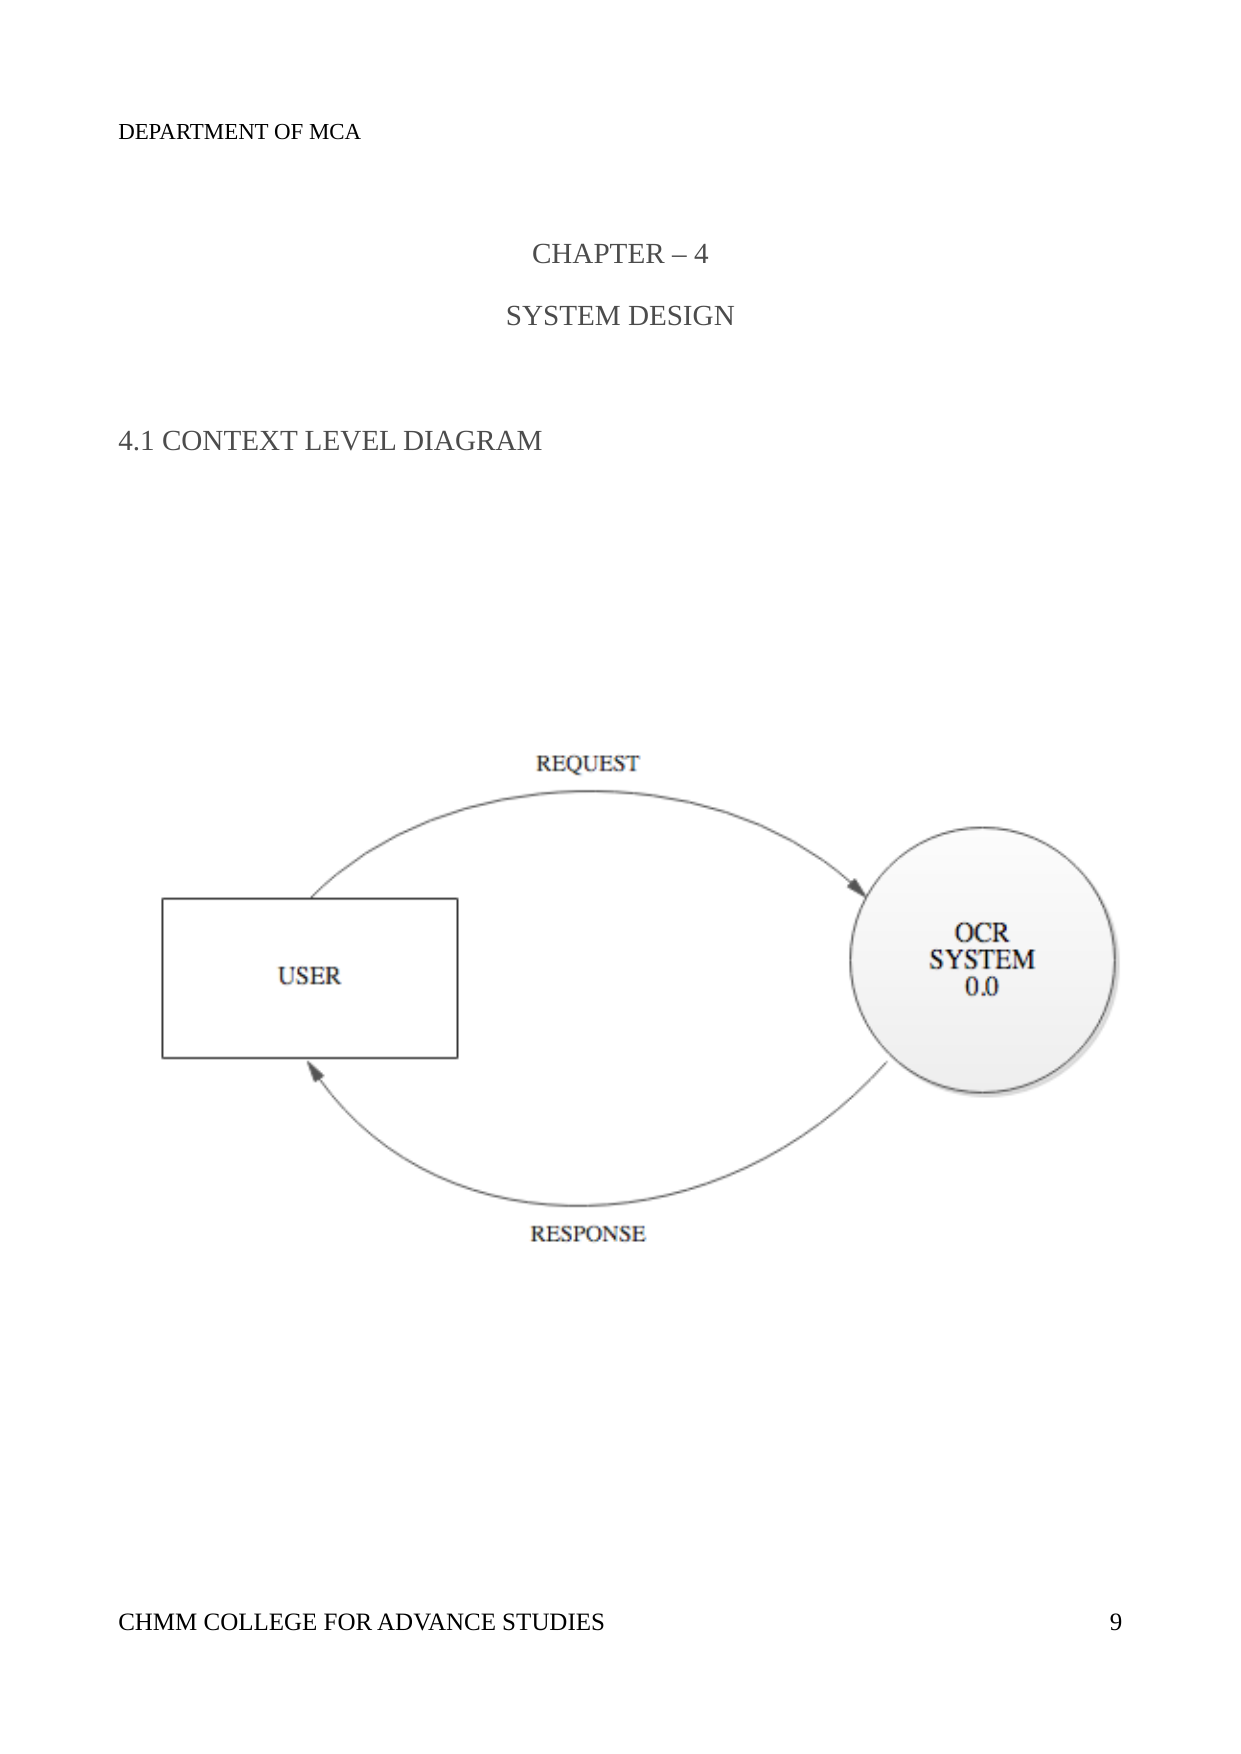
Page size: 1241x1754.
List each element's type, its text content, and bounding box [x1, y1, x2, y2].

text 4.1 CONTEXT LEVEL DIAGRAM [118, 423, 1122, 456]
picture [160, 735, 1122, 1263]
text SYSTEM DESIGN [118, 298, 1122, 332]
text CHAPTER – 4 [118, 236, 1122, 270]
